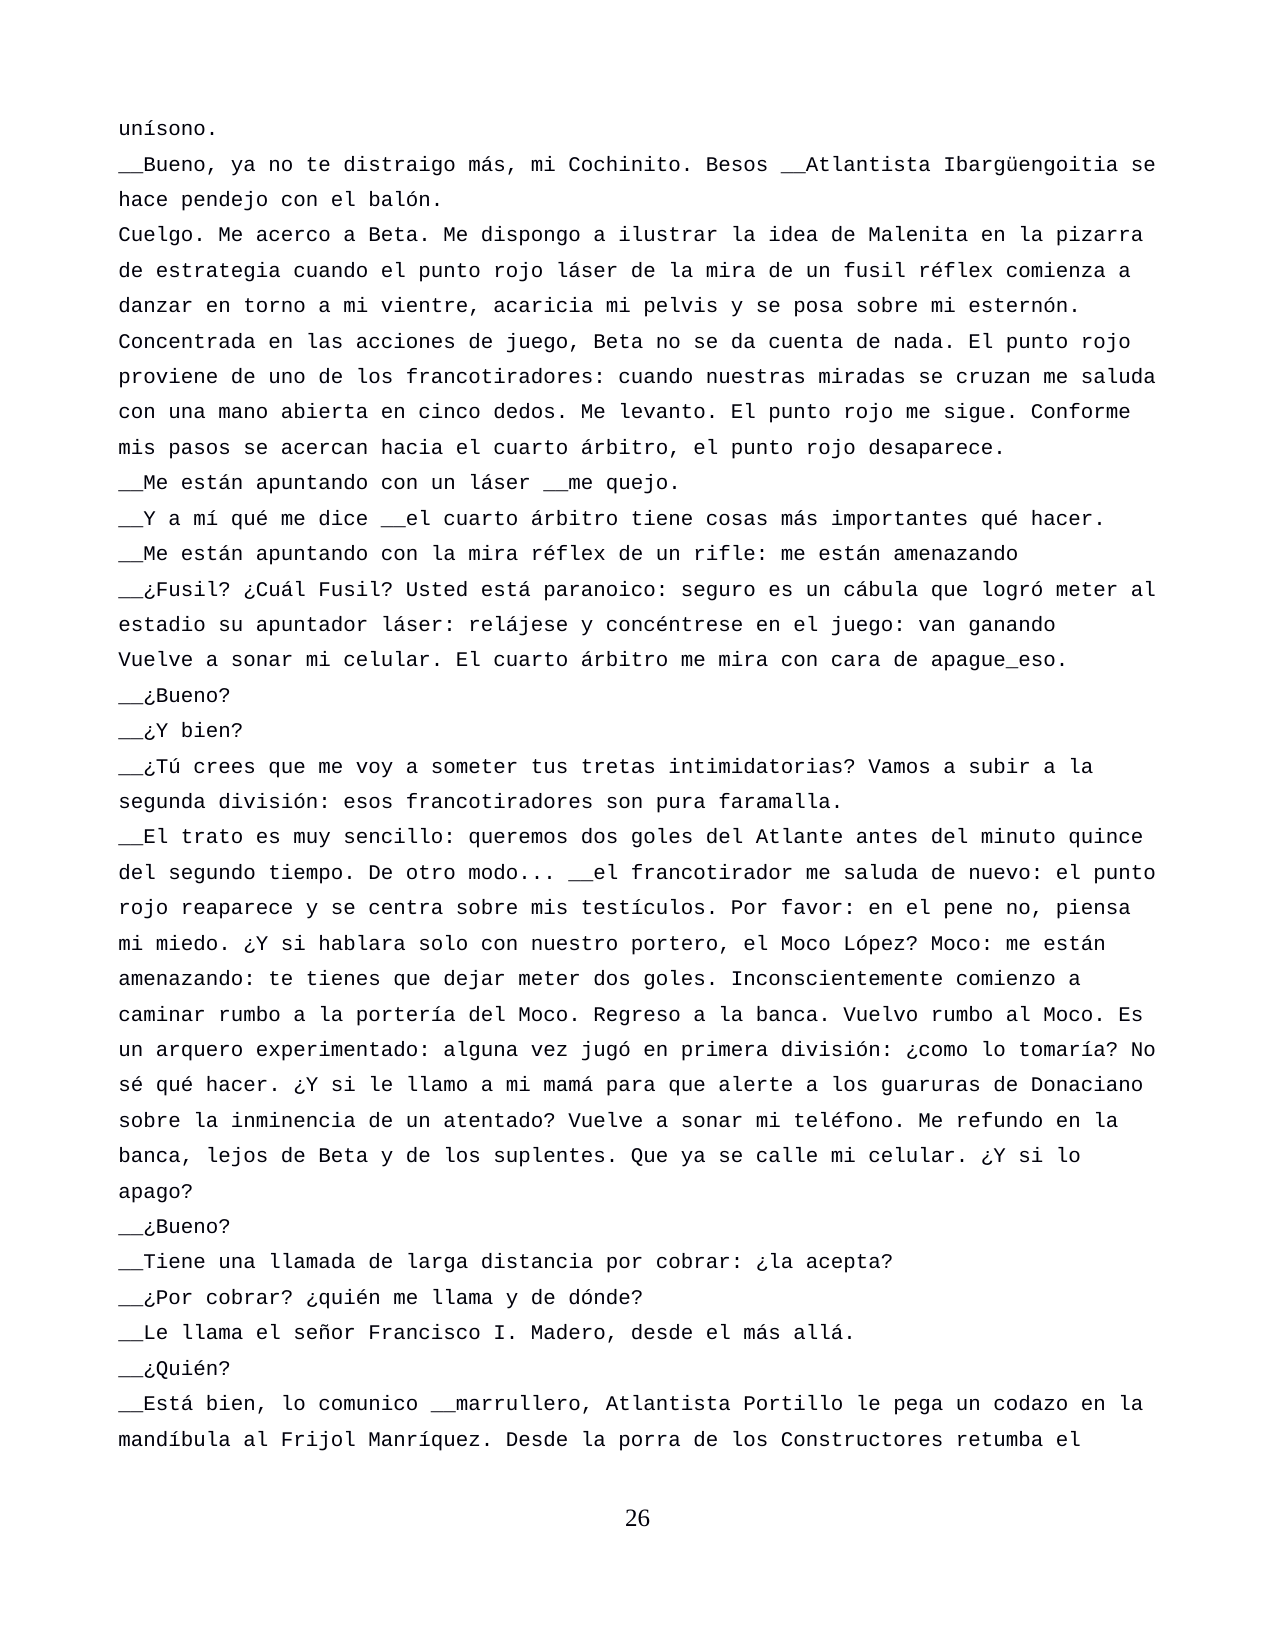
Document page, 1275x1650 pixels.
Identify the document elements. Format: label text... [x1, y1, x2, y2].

text __¿Bueno? [118, 685, 1157, 708]
text __Y a mí qué me dice __el cuarto árbitro tiene cosas más importantes qué hacer. [118, 508, 1157, 531]
text unísono. [118, 118, 1157, 142]
text __¿Y bien? [118, 720, 1157, 744]
text __¿Tú crees que me voy a someter tus tretas intimidatorias? Vamos a subir a la segunda división: esos francotiradores son pura faramalla. [118, 756, 1157, 815]
text __Está bien, lo comunico __marrullero, Atlantista Portillo le pega un codazo en la mandíbula al Frijol Manríquez. Desde la porra de los Constructores retumba el [118, 1393, 1157, 1452]
text __Tiene una llamada de larga distancia por cobrar: ¿la acepta? [118, 1251, 1157, 1275]
text __Bueno, ya no te distraigo más, mi Cochinito. Besos __Atlantista Ibargüengoitia se hace pendejo con el balón. [118, 153, 1157, 213]
text __Me están apuntando con la mira réflex de un rifle: me están amenazando [118, 543, 1157, 567]
text __Le llama el señor Francisco I. Madero, desde el más allá. [118, 1322, 1157, 1346]
text __¿Bueno? [118, 1216, 1157, 1240]
text __¿Por cobrar? ¿quién me llama y de dónde? [118, 1287, 1157, 1311]
text __El trato es muy sencillo: queremos dos goles del Atlante antes del minuto quince del segundo tiempo. De otro modo... __el francotirador me saluda de nuevo: el punto rojo reaparece y se centra sobre mis testículos. Por favor: en el pene no, piensa mi miedo. ¿Y si hablara solo con nuestro portero, el Moco López? Moco: me están amenazando: te tienes que dejar meter dos goles. Inconscientemente comienzo a caminar rumbo a la portería del Moco. Regreso a la banca. Vuelvo rumbo al Moco. Es un arquero experimentado: alguna vez jugó en primera división: ¿como lo tomaría? No sé qué hacer. ¿Y si le llamo a mi mamá para que alerte a los guaruras de Donaciano sobre la inminencia de un atentado? Vuelve a sonar mi teléfono. Me refundo en la banca, lejos de Beta y de los suplentes. Que ya se calle mi celular. ¿Y si lo apago? [118, 826, 1157, 1204]
text Vuelve a sonar mi celular. El cuarto árbitro me mira con cara de apague_eso. [118, 649, 1157, 673]
text __Me están apuntando con un láser __me quejo. [118, 472, 1157, 496]
text __¿Quién? [118, 1358, 1157, 1381]
text Cuelgo. Me acerco a Beta. Me dispongo a ilustrar la idea de Malenita en la pizarra de estrategia cuando el punto rojo láser de la mira de un fusil réflex comienza a danzar en torno a mi vientre, acaricia mi pelvis y se posa sobre mi esternón. Concentrada en las acciones de juego, Beta no se da cuenta de nada. El punto rojo proviene de uno de los francotiradores: cuando nuestras miradas se cruzan me saluda con una mano abierta en cinco dedos. Me levanto. El punto rojo me sigue. Conforme mis pasos se acercan hacia el cuarto árbitro, el punto rojo desaparece. [118, 224, 1157, 461]
text __¿Fusil? ¿Cuál Fusil? Usted está paranoico: seguro es un cábula que logró meter al estadio su apuntador láser: relájese y concéntrese en el juego: van ganando [118, 578, 1157, 638]
